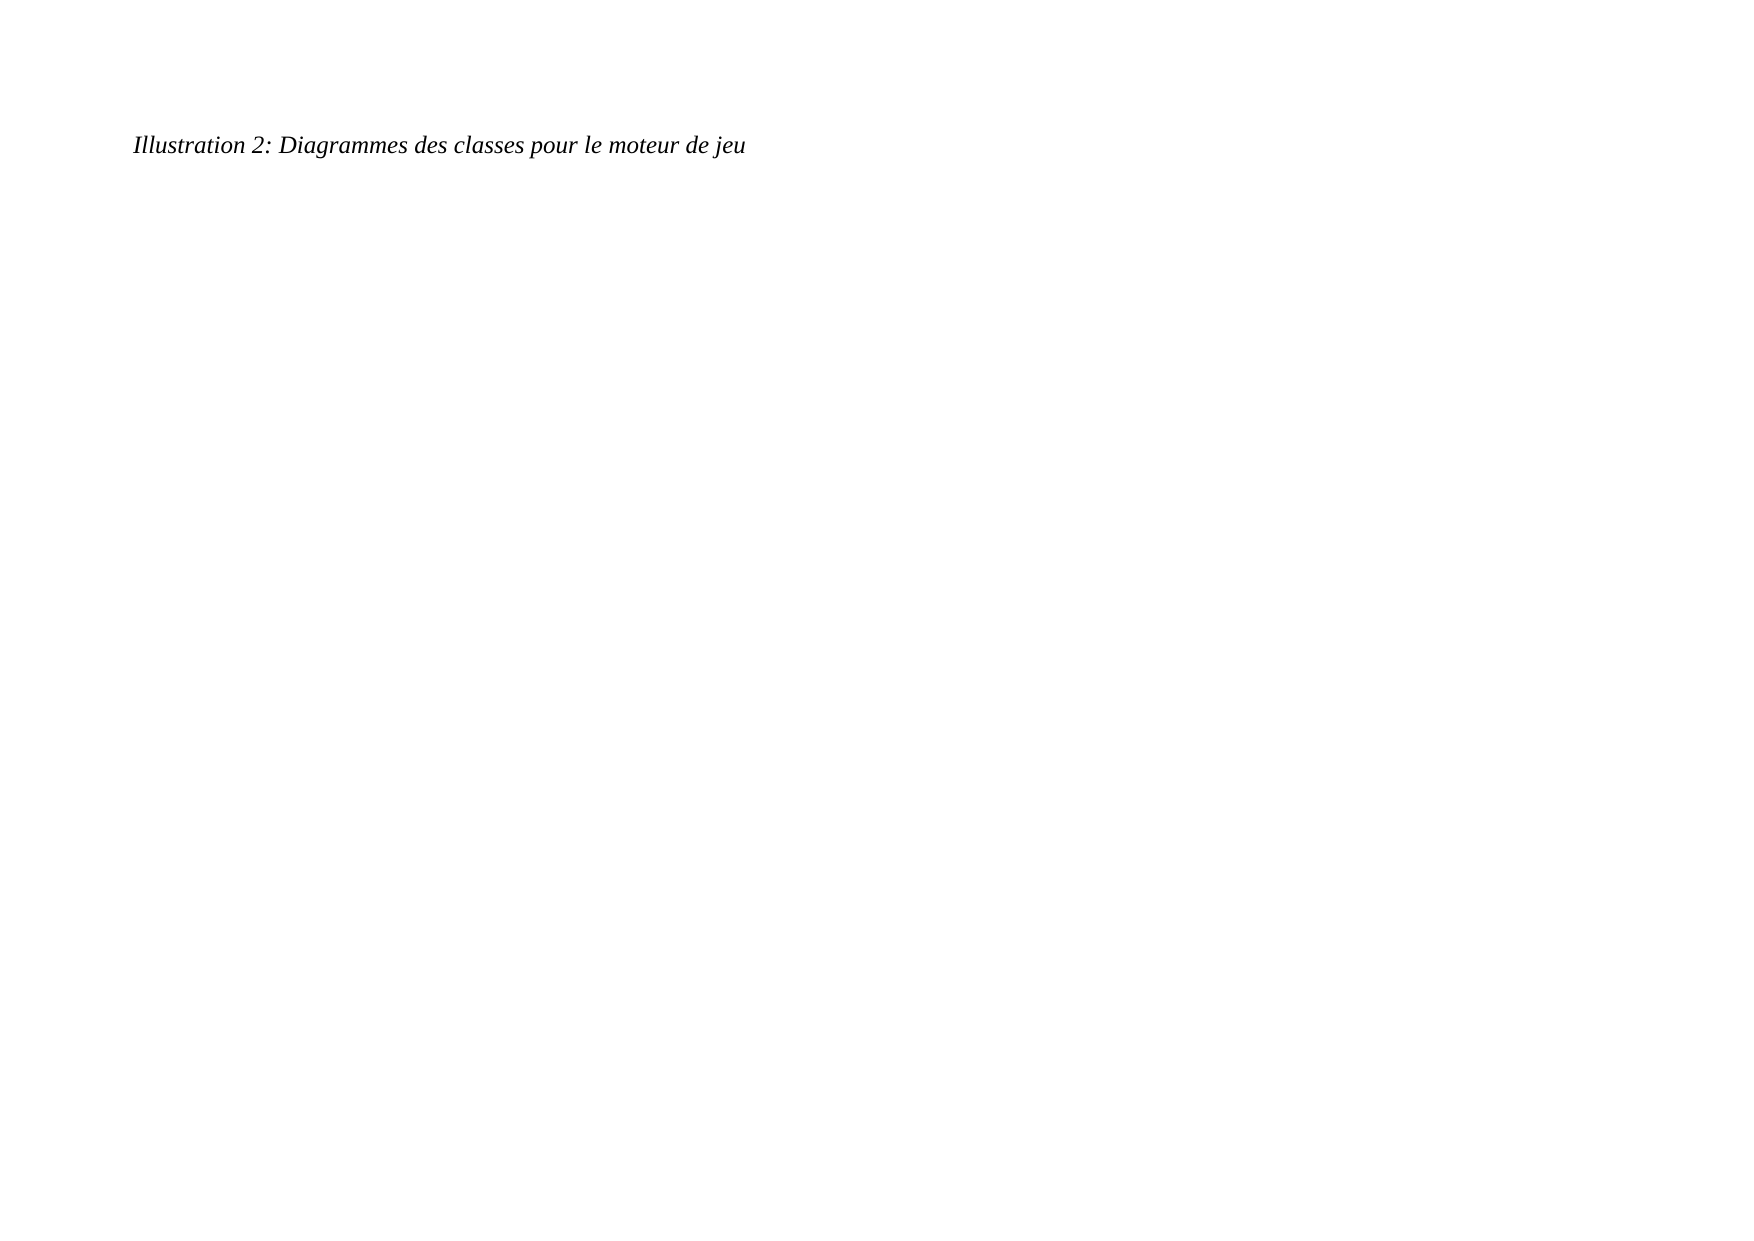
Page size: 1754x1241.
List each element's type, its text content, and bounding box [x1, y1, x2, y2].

text Illustration 2: Diagrammes des classes pour le moteur de jeu [133, 131, 1621, 159]
